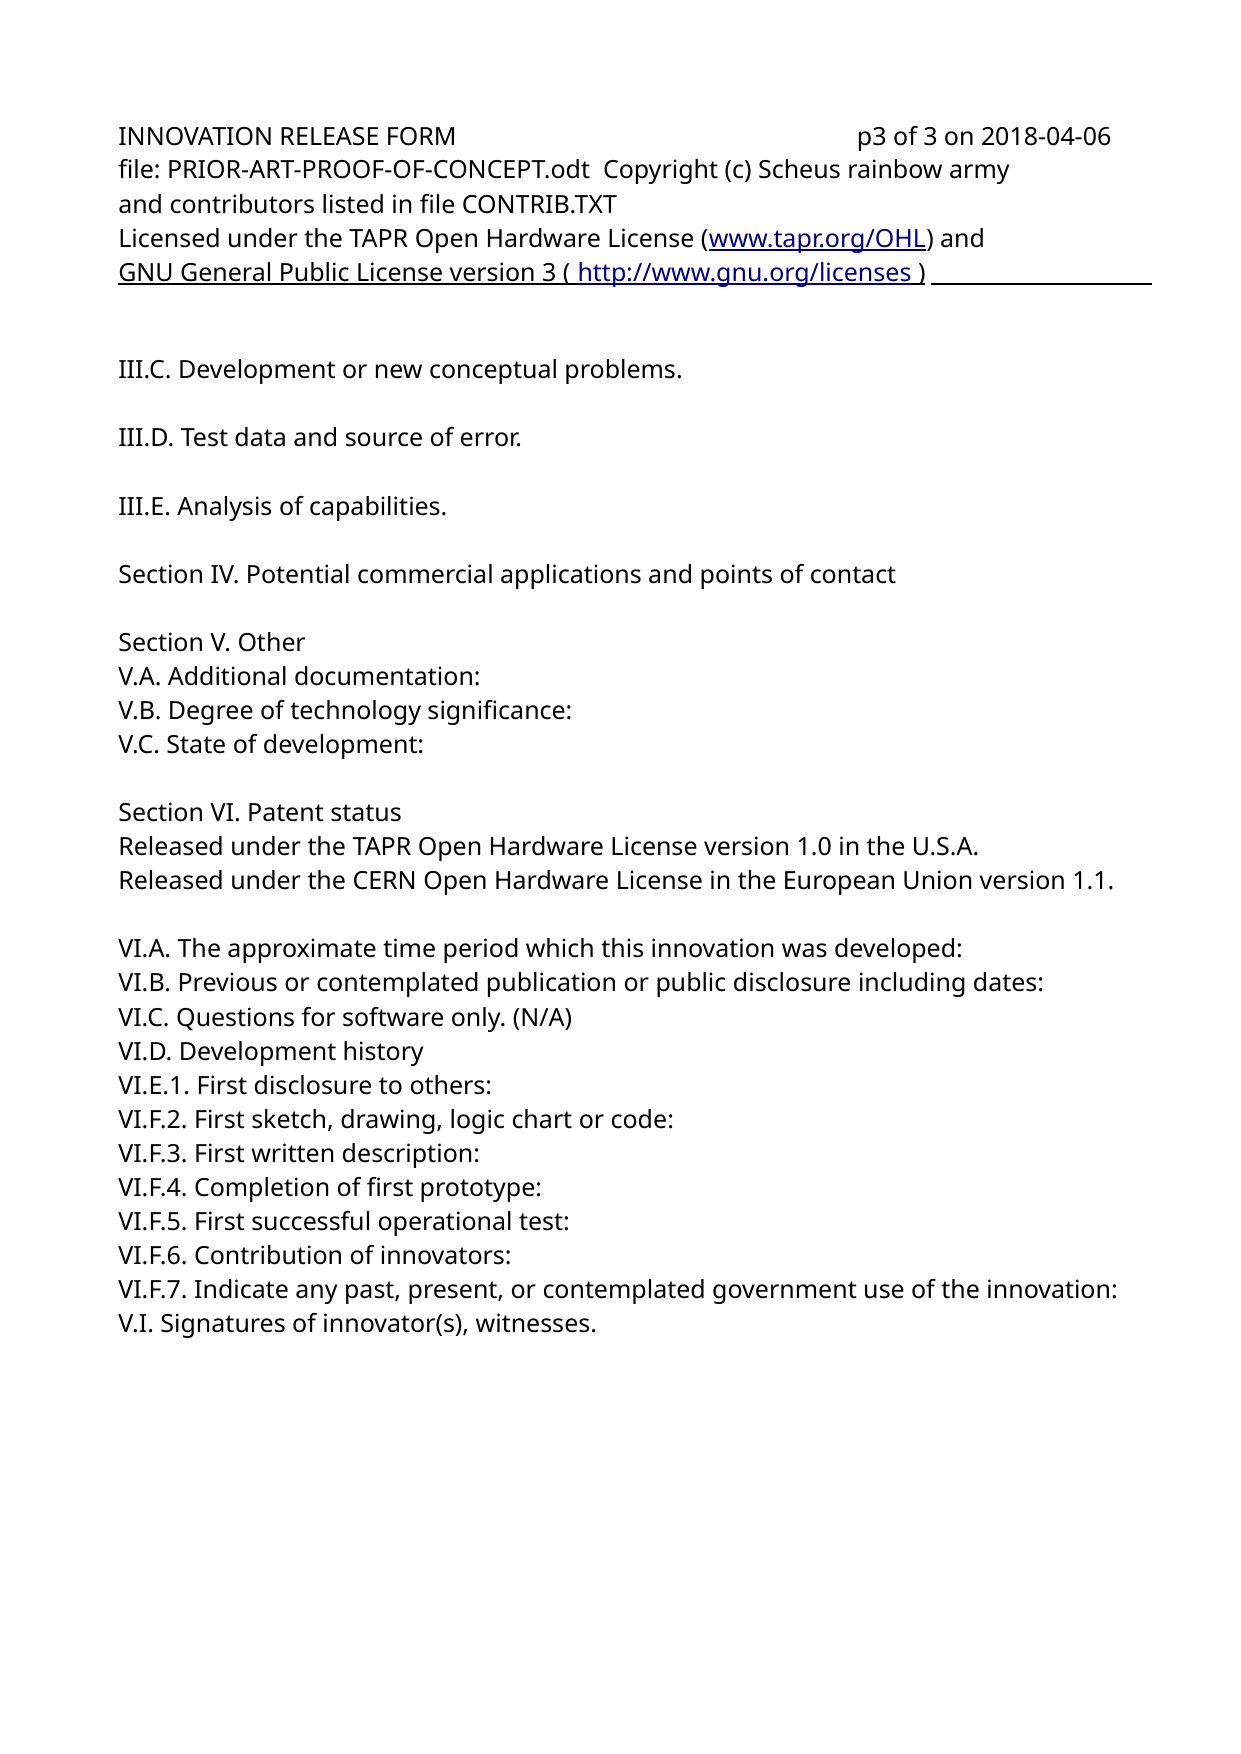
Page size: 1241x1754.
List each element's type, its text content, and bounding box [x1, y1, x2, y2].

text III.C. Development or new conceptual problems. [118, 352, 1122, 386]
text VI.D. Development history [118, 1033, 1122, 1067]
text V.B. Degree of technology significance: [118, 693, 1122, 727]
text VI.F.6. Contribution of innovators: [118, 1238, 1122, 1272]
text VI.F.4. Completion of first prototype: [118, 1169, 1122, 1203]
text Section VI. Patent status [118, 795, 1122, 829]
text VI.F.5. First successful operational test: [118, 1203, 1122, 1238]
text V.I. Signatures of innovator(s), witnesses. [118, 1306, 1122, 1340]
text VI.E.1. First disclosure to others: [118, 1067, 1122, 1101]
text V.A. Additional documentation: [118, 658, 1122, 693]
text Released under the TAPR Open Hardware License version 1.0 in the U.S.A. [118, 829, 1122, 863]
text Section V. Other [118, 624, 1122, 658]
text Released under the CERN Open Hardware License in the European Union version 1.1. [118, 863, 1122, 897]
text VI.F.2. First sketch, drawing, logic chart or code: [118, 1101, 1122, 1135]
text VI.F.3. First written description: [118, 1135, 1122, 1169]
text VI.C. Questions for software only. (N/A) [118, 999, 1122, 1033]
text V.C. State of development: [118, 727, 1122, 761]
text Section IV. Potential commercial applications and points of contact [118, 556, 1122, 590]
text VI.B. Previous or contemplated publication or public disclosure including dates: [118, 965, 1122, 999]
text VI.F.7. Indicate any past, present, or contemplated government use of the innovation: [118, 1272, 1122, 1306]
text VI.A. The approximate time period which this innovation was developed: [118, 931, 1122, 965]
text III.E. Analysis of capabilities. [118, 488, 1122, 522]
text III.D. Test data and source of error. [118, 420, 1122, 454]
